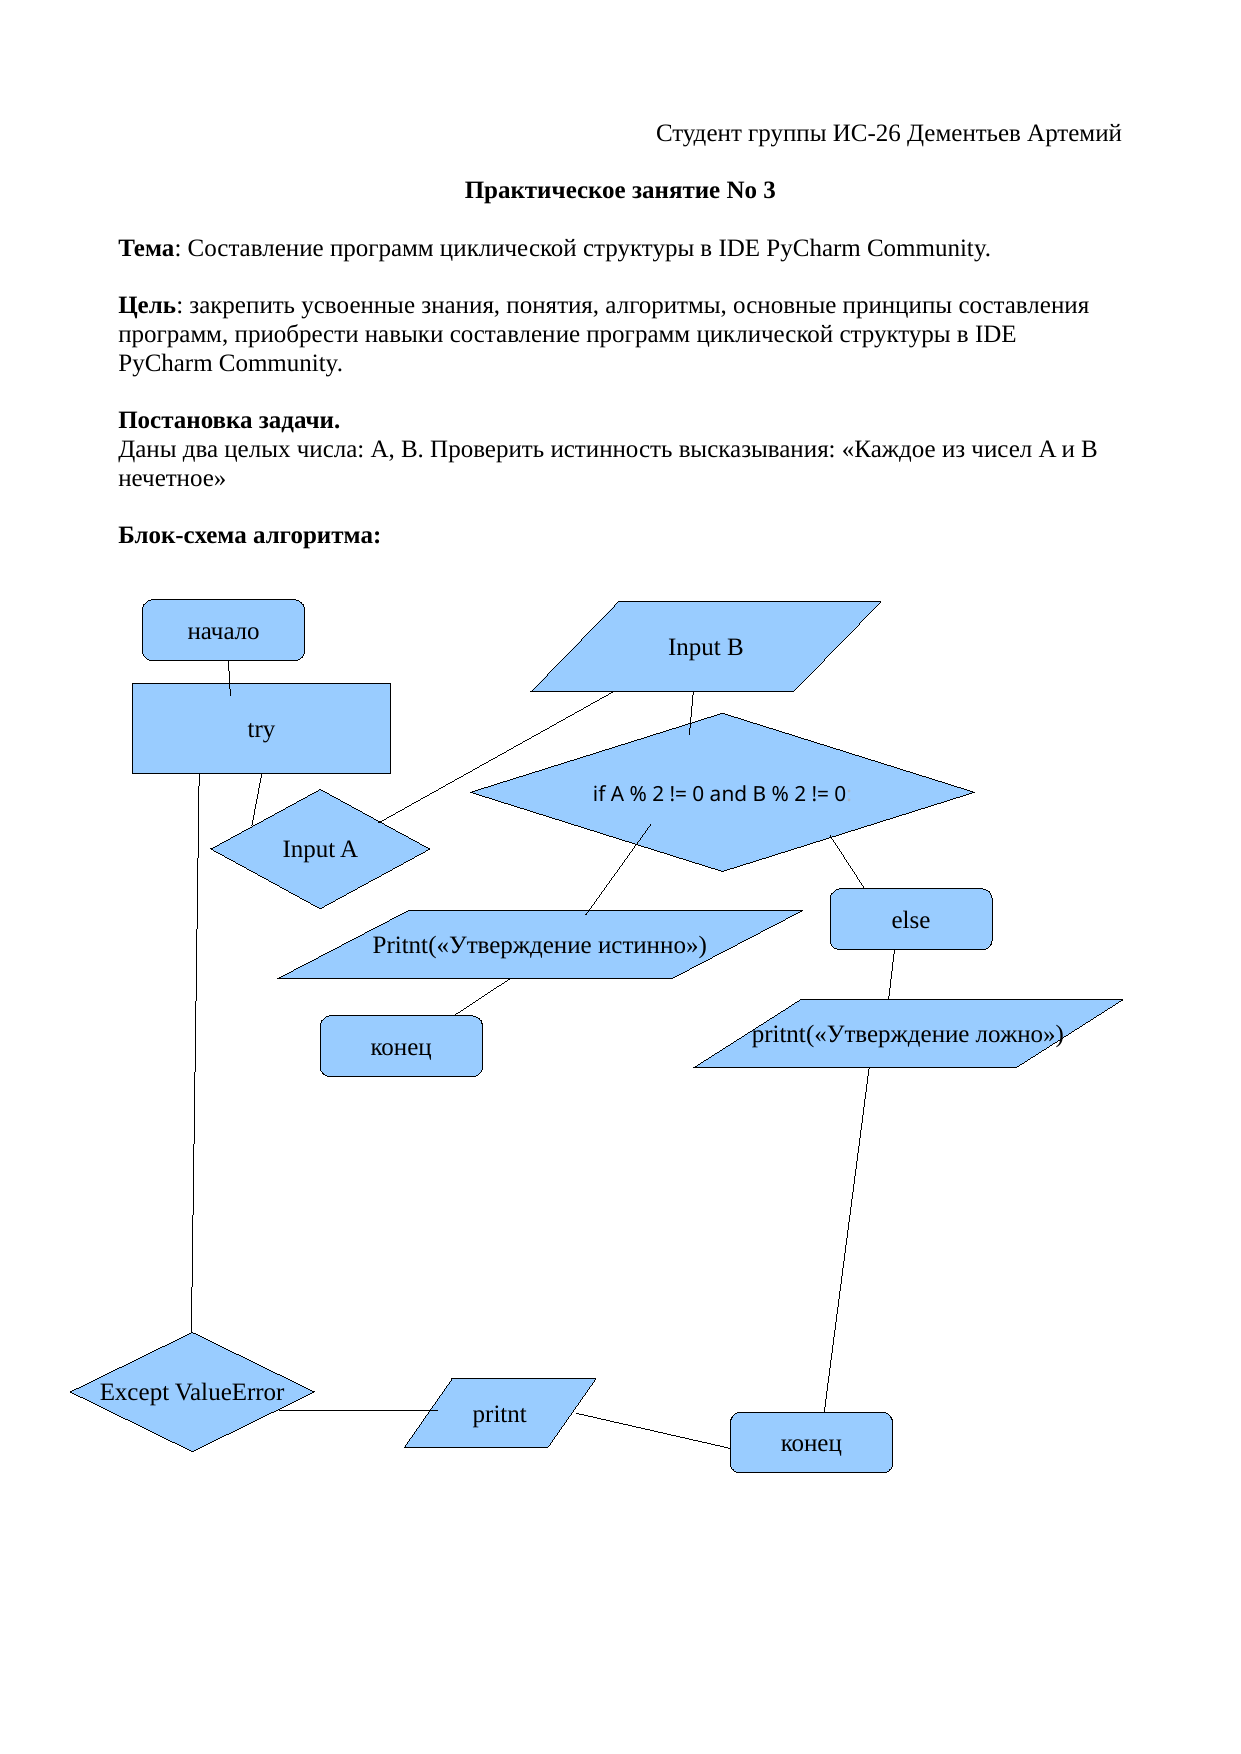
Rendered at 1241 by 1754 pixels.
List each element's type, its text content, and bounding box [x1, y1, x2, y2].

text Цель: закрепить усвоенные знания, понятия, алгоритмы, основные принципы составления [118, 291, 1122, 319]
text программ, приобрести навыки составление программ циклической структуры в IDE [118, 319, 1122, 348]
text Блок-схема алгоритма: [118, 521, 1122, 549]
text PyCharm Community. [118, 348, 1122, 377]
text Тема: Составление программ циклической структуры в IDE PyCharm Community. [118, 233, 1122, 262]
text Практическое занятие No 3 [118, 176, 1122, 204]
text Постановка задачи. [118, 406, 1122, 434]
text Даны два целых числа: A, B. Проверить истинность высказывания: «Каждое из чисел A и B нечетное» [118, 434, 1122, 492]
text Студент группы ИС-26 Дементьев Артемий [118, 118, 1122, 147]
